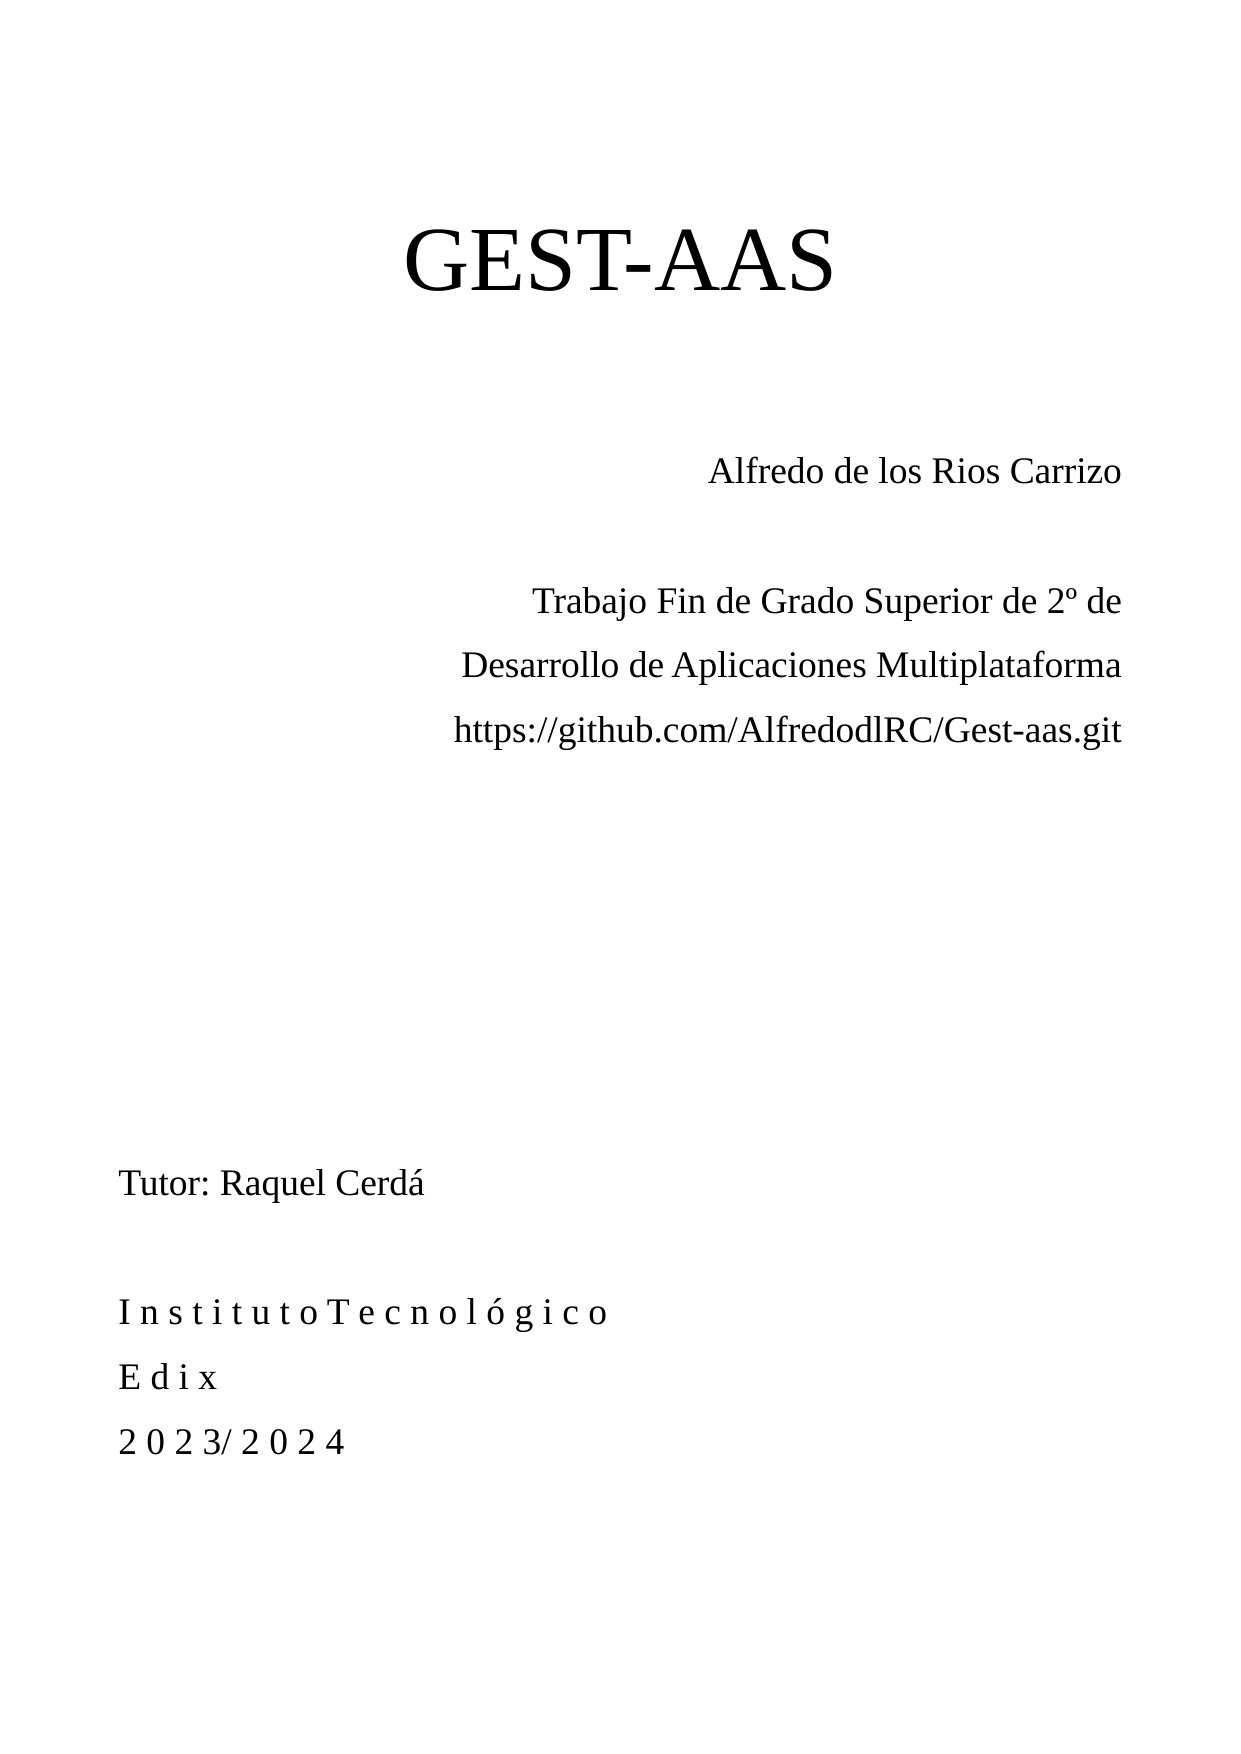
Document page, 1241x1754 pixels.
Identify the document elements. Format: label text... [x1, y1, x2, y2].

text Tutor: Raquel Cerdá [118, 1160, 1122, 1203]
text I n s t i t u t o T e c n o l ó g i c o E d i x 2 0 2 3/ 2 0 2 4 [118, 1290, 1122, 1462]
text GEST-AAS [118, 204, 1122, 310]
text Trabajo Fin de Grado Superior de 2º de Desarrollo de Aplicaciones Multiplataforma [118, 578, 1122, 686]
text Alfredo de los Rios Carrizo [118, 449, 1122, 492]
text https://github.com/AlfredodlRC/Gest-aas.git [118, 707, 1122, 751]
